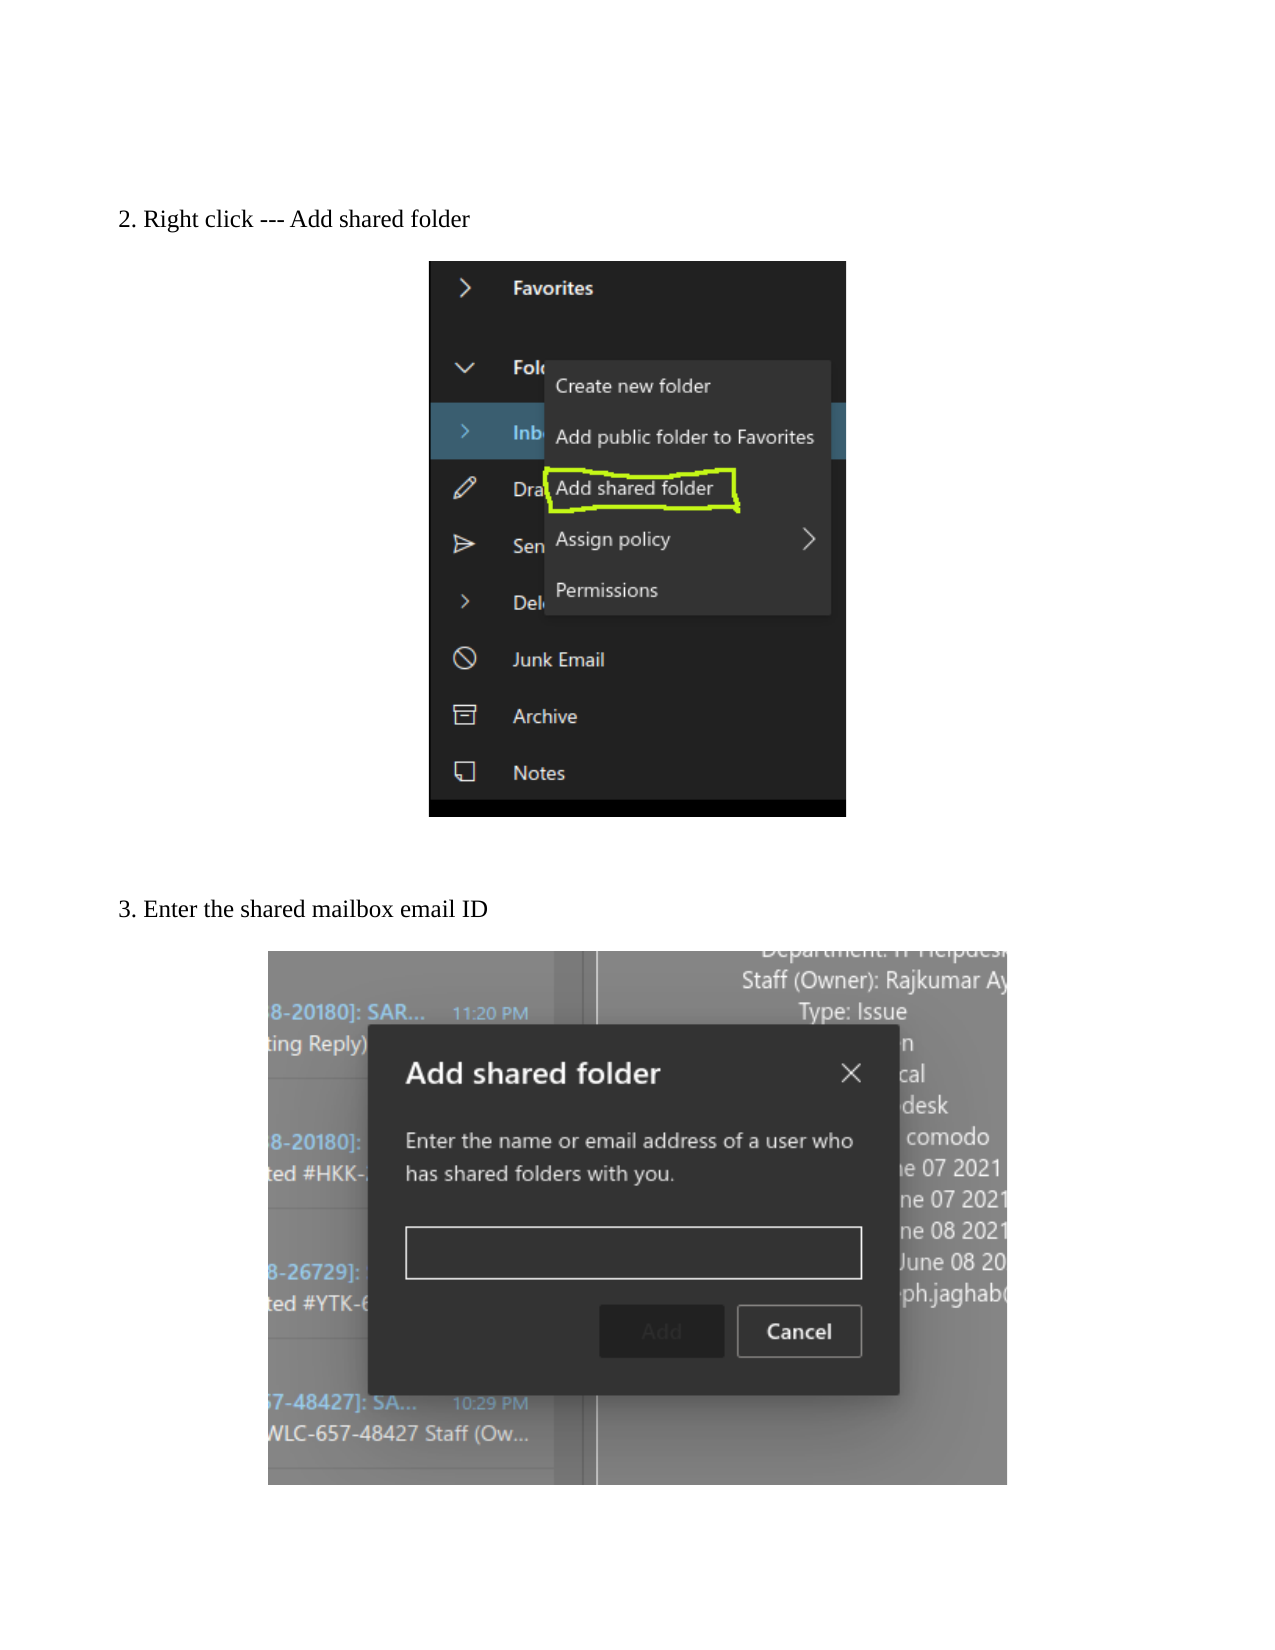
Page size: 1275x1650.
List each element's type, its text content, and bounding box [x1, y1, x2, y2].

text 3. Enter the shared mailbox email ID [118, 894, 1157, 923]
picture [268, 951, 1008, 1485]
text 2. Right click --- Add shared folder [118, 204, 1157, 233]
picture [428, 261, 847, 817]
